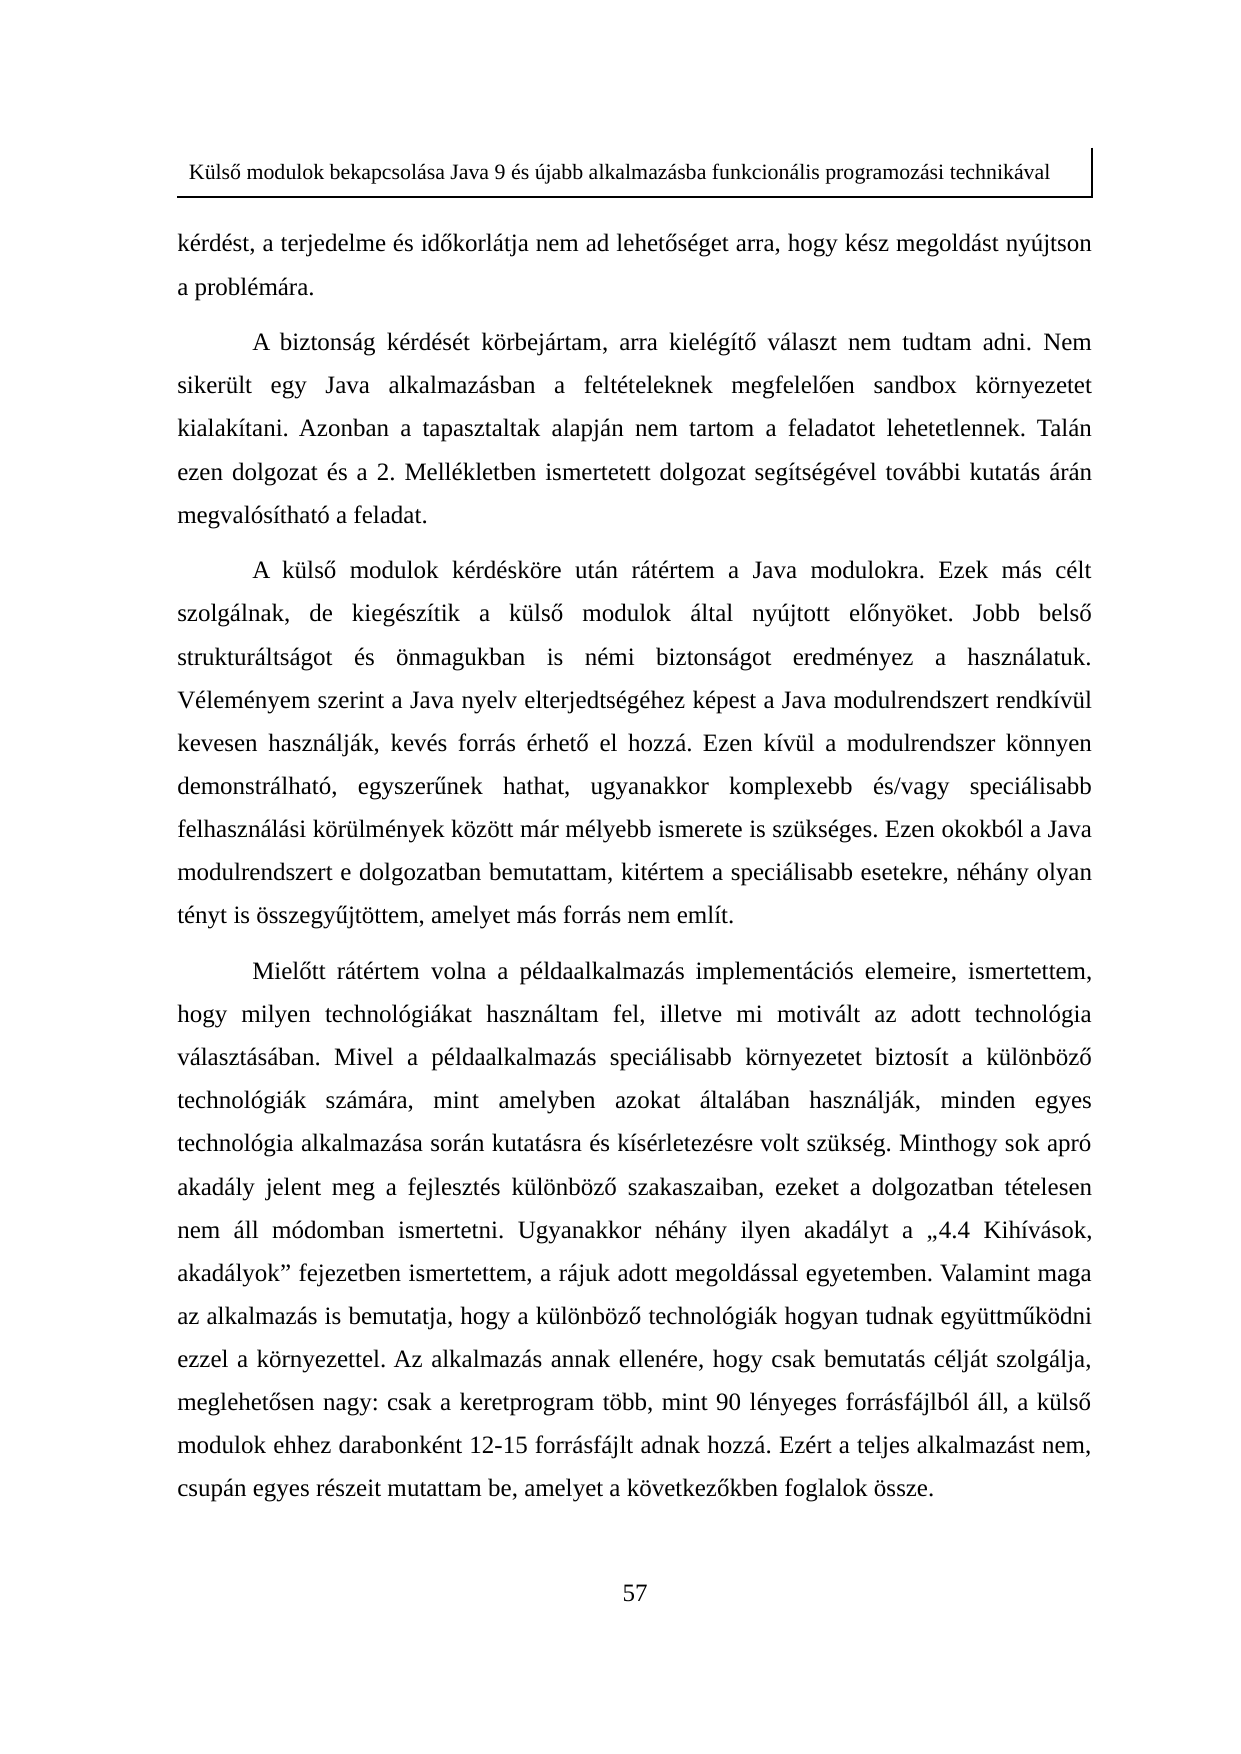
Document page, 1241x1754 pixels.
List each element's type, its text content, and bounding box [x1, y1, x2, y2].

text Mielőtt rátértem volna a példaalkalmazás implementációs elemeire, ismertettem, hogy milyen technológiákat használtam fel, illetve mi motivált az adott technológia választásában. Mivel a példaalkalmazás speciálisabb környezetet biztosít a különböző technológiák számára, mint amelyben azokat általában használják, minden egyes technológia alkalmazása során kutatásra és kísérletezésre volt szükség. Minthogy sok apró akadály jelent meg a fejlesztés különböző szakaszaiban, ezeket a dolgozatban tételesen nem áll módomban ismertetni. Ugyanakkor néhány ilyen akadályt a „4.4 Kihívások, akadályok” fejezetben ismertettem, a rájuk adott megoldással egyetemben. Valamint maga az alkalmazás is bemutatja, hogy a különböző technológiák hogyan tudnak együttműködni ezzel a környezettel. Az alkalmazás annak ellenére, hogy csak bemutatás célját szolgálja, meglehetősen nagy: csak a keretprogram több, mint 90 lényeges forrásfájlból áll, a külső modulok ehhez darabonként 12-15 forrásfájlt adnak hozzá. Ezért a teljes alkalmazást nem, csupán egyes részeit mutattam be, amelyet a következőkben foglalok össze. [177, 956, 1093, 1502]
text A biztonság kérdését körbejártam, arra kielégítő választ nem tudtam adni. Nem sikerült egy Java alkalmazásban a feltételeknek megfelelően sandbox környezetet kialakítani. Azonban a tapasztaltak alapján nem tartom a feladatot lehetetlennek. Talán ezen dolgozat és a 2. Mellékletben ismertetett dolgozat segítségével további kutatás árán megvalósítható a feladat. [177, 327, 1093, 528]
text kérdést, a terjedelme és időkorlátja nem ad lehetőséget arra, hogy kész megoldást nyújtson a problémára. [177, 228, 1093, 300]
text A külső modulok kérdésköre után rátértem a Java modulokra. Ezek más célt szolgálnak, de kiegészítik a külső modulok által nyújtott előnyöket. Jobb belső strukturáltságot és önmagukban is némi biztonságot eredményez a használatuk. Véleményem szerint a Java nyelv elterjedtségéhez képest a Java modulrendszert rendkívül kevesen használják, kevés forrás érhető el hozzá. Ezen kívül a modulrendszer könnyen demonstrálható, egyszerűnek hathat, ugyanakkor komplexebb és/vagy speciálisabb felhasználási körülmények között már mélyebb ismerete is szükséges. Ezen okokból a Java modulrendszert e dolgozatban bemutattam, kitértem a speciálisabb esetekre, néhány olyan tényt is összegyűjtöttem, amelyet más forrás nem említ. [177, 555, 1093, 929]
